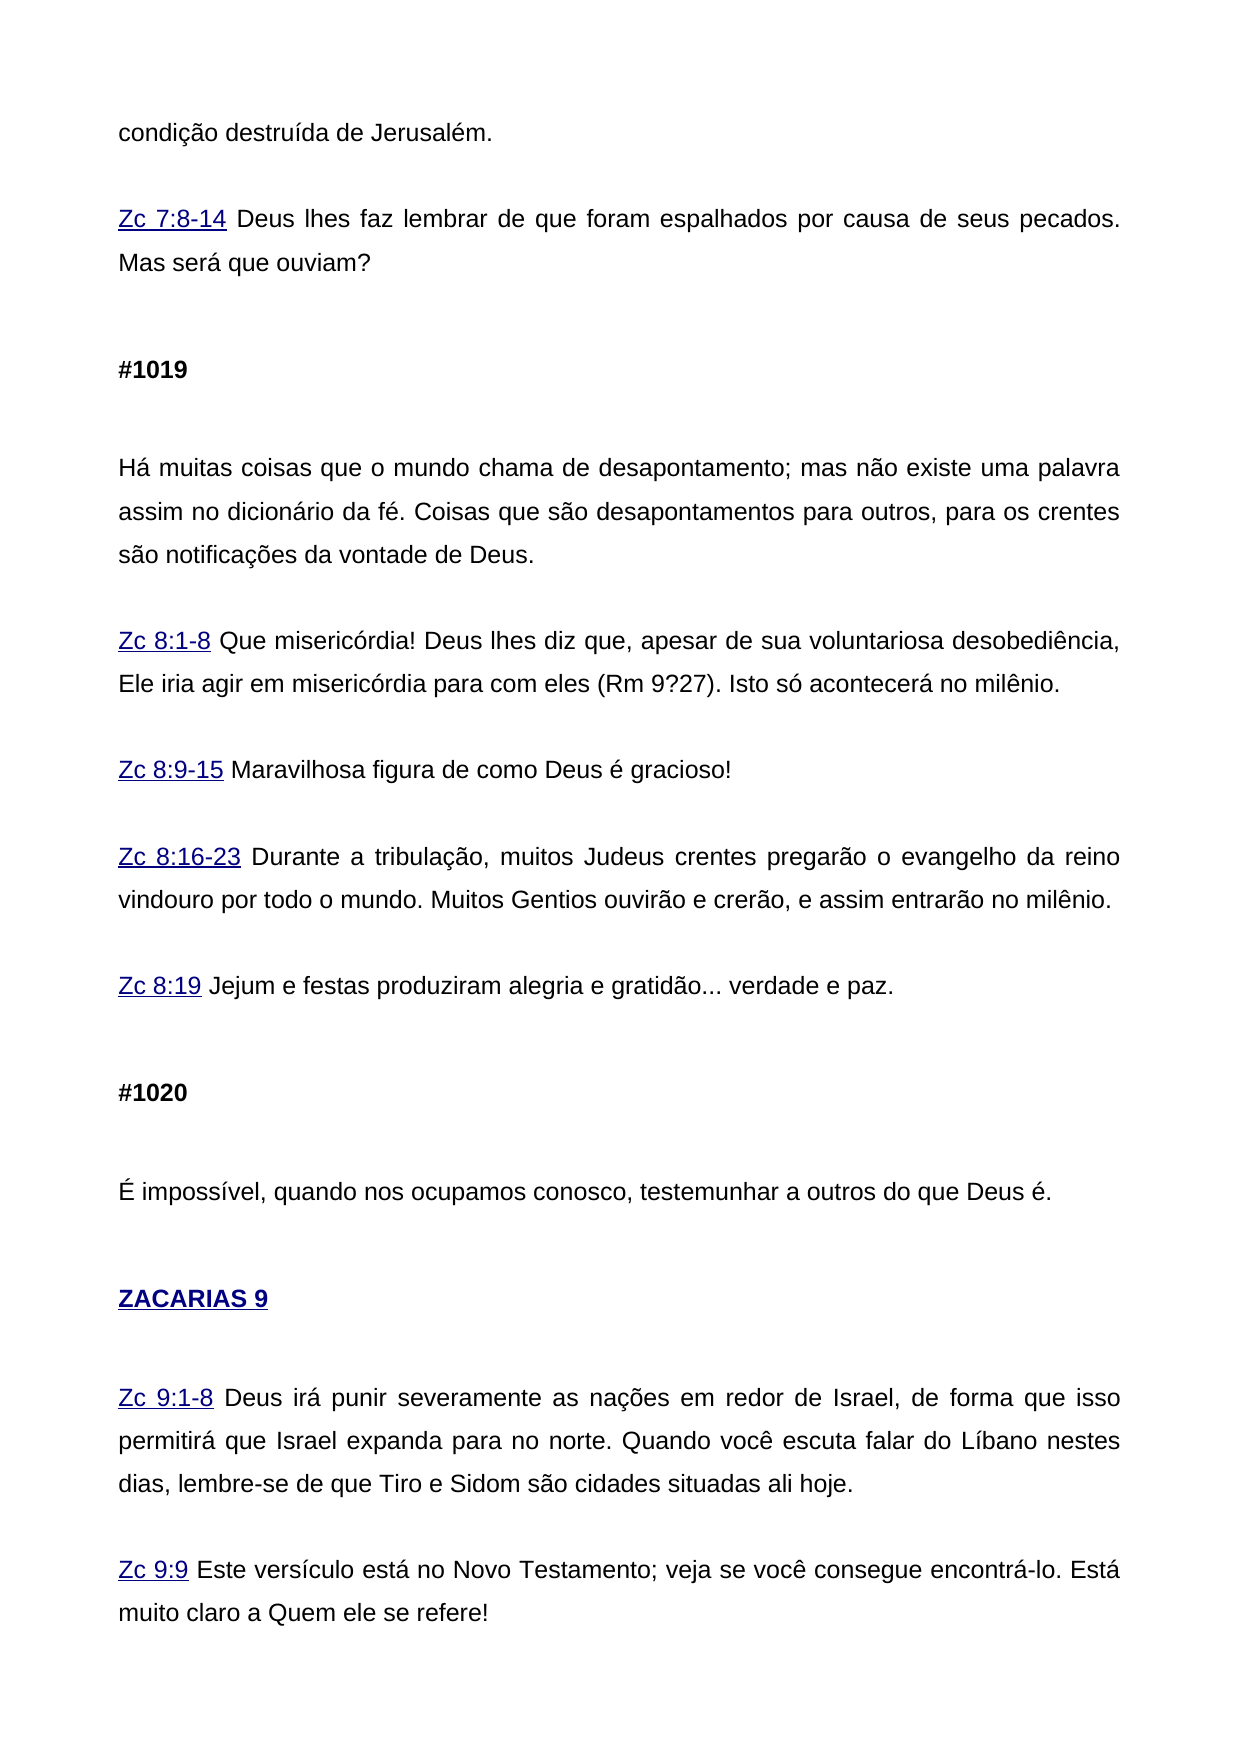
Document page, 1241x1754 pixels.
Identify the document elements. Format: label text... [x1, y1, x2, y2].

text Há muitas coisas que o mundo chama de desapontamento; mas não existe uma palavra assim no dicionário da fé. Coisas que são desapontamentos para outros, para os crentes são notificações da vontade de Deus. [118, 453, 1122, 568]
text Zc 7:8-14 Deus lhes faz lembrar de que foram espalhados por causa de seus pecados. Mas será que ouviam? [118, 204, 1122, 276]
text Zc 9:9 Este versículo está no Novo Testamento; veja se você consegue encontrá-lo. Está muito claro a Quem ele se refere! [118, 1555, 1122, 1627]
text Zc 8:19 Jejum e festas produziram alegria e gratidão... verdade e paz. [118, 971, 1122, 999]
text Zc 8:16-23 Durante a tribulação, muitos Judeus crentes pregarão o evangelho da reino vindouro por todo o mundo. Muitos Gentios ouvirão e crerão, e assim entrarão no milênio. [118, 841, 1122, 913]
subtitle ZACARIAS 9 [118, 1284, 1122, 1312]
text É impossível, quando nos ocupamos conosco, testemunhar a outros do que Deus é. [118, 1177, 1122, 1205]
text Zc 9:1-8 Deus irá punir severamente as nações em redor de Israel, de forma que isso permitirá que Israel expanda para no norte. Quando você escuta falar do Líbano nestes dias, lembre-se de que Tiro e Sidom são cidades situadas ali hoje. [118, 1382, 1122, 1497]
text condição destruída de Jerusalém. [118, 118, 1122, 147]
text Zc 8:1-8 Que misericórdia! Deus lhes diz que, apesar de sua voluntariosa desobediência, Ele iria agir em misericórdia para com eles (Rm 9?27). Isto só acontecerá no milênio. [118, 626, 1122, 698]
subtitle #1019 [118, 354, 1122, 383]
text Zc 8:9-15 Maravilhosa figura de como Deus é gracioso! [118, 755, 1122, 784]
subtitle #1020 [118, 1078, 1122, 1107]
